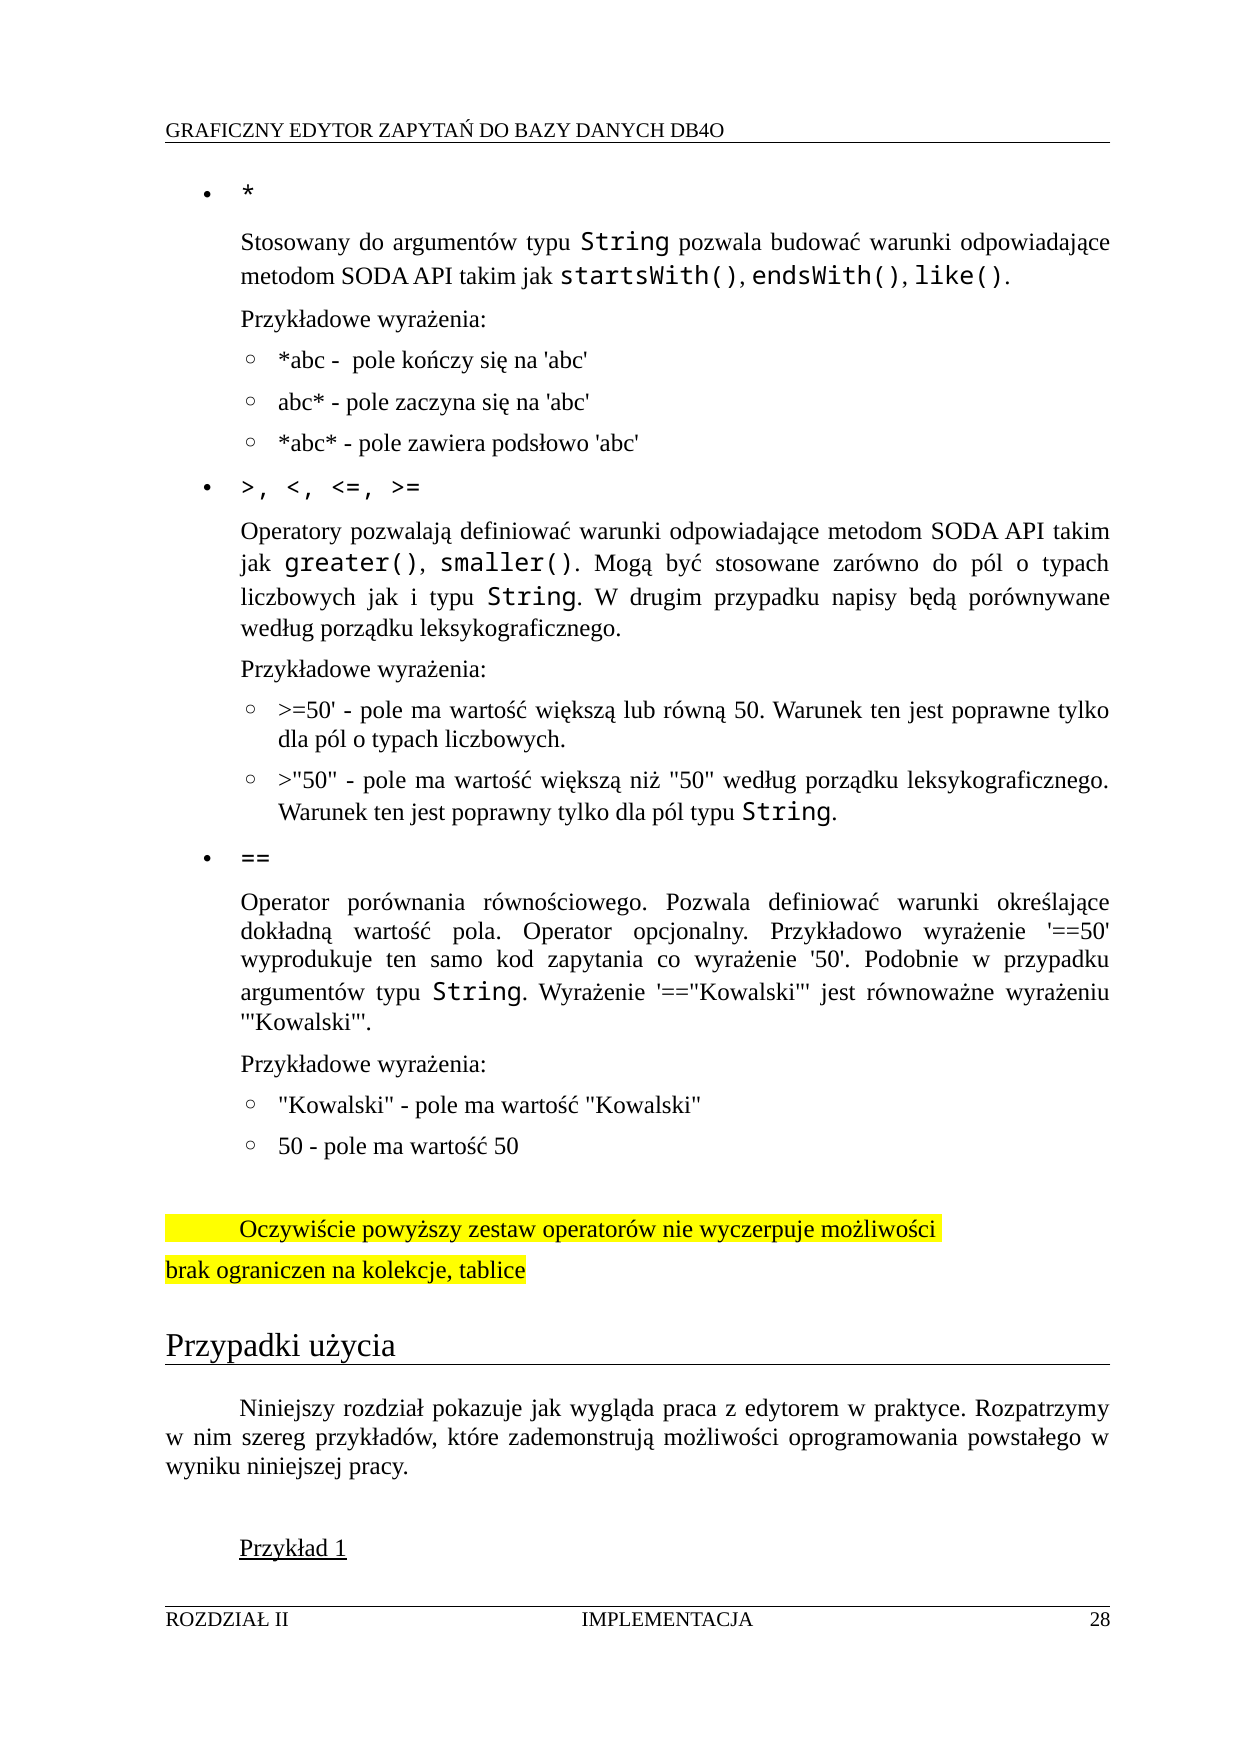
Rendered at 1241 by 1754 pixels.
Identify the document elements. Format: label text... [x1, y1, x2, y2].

text Niniejszy rozdział pokazuje jak wygląda praca z edytorem w praktyce. Rozpatrzymy w nim szereg przykładów, które zademonstrują możliwości oprogramowania powstałego w wyniku niniejszej pracy. [165, 1393, 1110, 1480]
list Operatory pozwalają definiować warunki odpowiadające metodom SODA API takim jak greater(), smaller(). Mogą być stosowane zarówno do pól o typach liczbowych jak i typu String. W drugim przypadku napisy będą porównywane według porządku leksykograficznego. [203, 516, 1110, 641]
subtitle Przypadki użycia [165, 1326, 1110, 1364]
list == [203, 841, 1110, 874]
text brak ograniczen na kolekcje, tablice [165, 1255, 1110, 1284]
list >=50' - pole ma wartość większą lub równą 50. Warunek ten jest poprawne tylko dla pól o typach liczbowych. [240, 695, 1110, 753]
list abc* - pole zaczyna się na 'abc' [240, 387, 1110, 416]
list Przykładowe wyrażenia: [203, 304, 1110, 333]
list Przykładowe wyrażenia: [203, 1049, 1110, 1077]
text Oczywiście powyższy zestaw operatorów nie wyczerpuje możliwości [165, 1214, 1110, 1242]
list >, <, <=, >= [203, 469, 1110, 503]
text Przykład 1 [165, 1533, 1110, 1562]
list *abc - pole kończy się na 'abc' [240, 346, 1110, 374]
list *abc* - pole zawiera podsłowo 'abc' [240, 428, 1110, 457]
list Operator porównania równościowego. Pozwala definiować warunki określające dokładną wartość pola. Operator opcjonalny. Przykładowo wyrażenie '==50' wyprodukuje ten samo kod zapytania co wyrażenie '50'. Podobnie w przypadku argumentów typu String. Wyrażenie '=="Kowalski"' jest równoważne wyrażeniu '"Kowalski"'. [203, 887, 1110, 1036]
list "Kowalski" - pole ma wartość "Kowalski" [240, 1090, 1110, 1119]
list * [203, 177, 1110, 211]
list >"50" - pole ma wartość większą niż "50" według porządku leksykograficznego. Warunek ten jest poprawny tylko dla pól typu String. [240, 765, 1110, 828]
list 50 - pole ma wartość 50 [240, 1131, 1110, 1160]
list Przykładowe wyrażenia: [203, 654, 1110, 683]
list Stosowany do argumentów typu String pozwala budować warunki odpowiadające metodom SODA API takim jak startsWith(), endsWith(), like(). [203, 224, 1110, 292]
